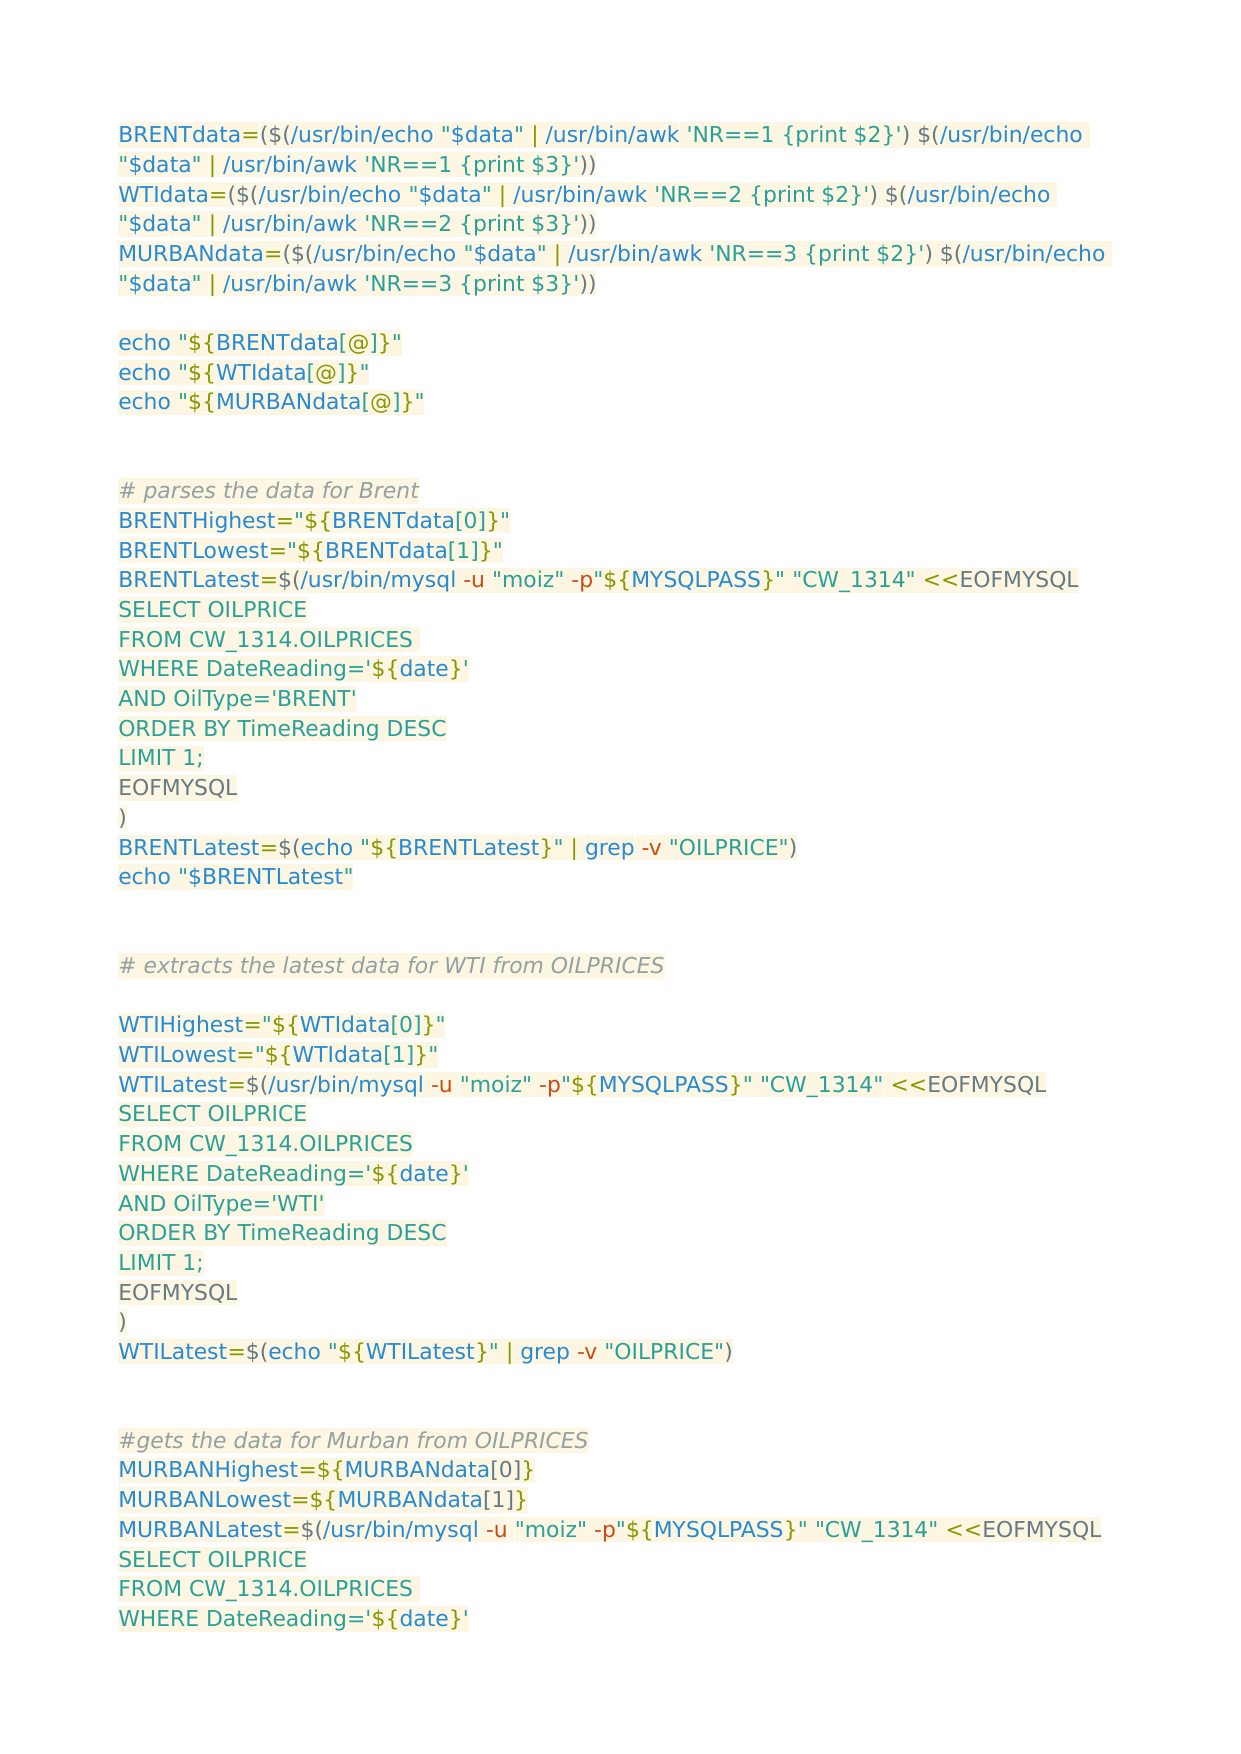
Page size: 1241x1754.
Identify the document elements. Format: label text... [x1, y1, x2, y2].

text WTILowest="${WTIdata[1]}" [118, 1038, 1122, 1068]
text #gets the data for Murban from OILPRICES [118, 1424, 1122, 1453]
text MURBANLowest=${MURBANdata[1]} [118, 1483, 1122, 1513]
text # extracts the latest data for WTI from OILPRICES [118, 949, 1122, 979]
text SELECT OILPRICE [118, 1097, 1122, 1127]
text AND OilType='WTI' [118, 1186, 1122, 1216]
text WHERE DateReading='${date}' [118, 652, 1122, 682]
text LIMIT 1; [118, 741, 1122, 771]
text BRENTLatest=$(/usr/bin/mysql -u "moiz" -p"${MYSQLPASS}" "CW_1314" <<EOFMYSQL [118, 563, 1122, 593]
text FROM CW_1314.OILPRICES [118, 623, 1122, 652]
text BRENTLowest="${BRENTdata[1]}" [118, 533, 1122, 563]
text echo "${MURBANdata[@]}" [118, 385, 1122, 415]
text EOFMYSQL [118, 771, 1122, 801]
text ORDER BY TimeReading DESC [118, 1216, 1122, 1246]
text MURBANHighest=${MURBANdata[0]} [118, 1453, 1122, 1483]
text WTIdata=($(/usr/bin/echo "$data" | /usr/bin/awk 'NR==2 {print $2}') $(/usr/bin/echo "$data" | /usr/bin/awk 'NR==2 {print $3}')) [118, 177, 1122, 237]
text ) [118, 1305, 1122, 1335]
text BRENTLatest=$(echo "${BRENTLatest}" | grep -v "OILPRICE") [118, 830, 1122, 860]
text echo "$BRENTLatest" [118, 860, 1122, 890]
text WTIHighest="${WTIdata[0]}" [118, 1008, 1122, 1038]
text EOFMYSQL [118, 1276, 1122, 1305]
text WTILatest=$(echo "${WTILatest}" | grep -v "OILPRICE") [118, 1335, 1122, 1364]
text FROM CW_1314.OILPRICES [118, 1572, 1122, 1602]
text BRENTdata=($(/usr/bin/echo "$data" | /usr/bin/awk 'NR==1 {print $2}') $(/usr/bin/echo "$data" | /usr/bin/awk 'NR==1 {print $3}')) [118, 118, 1122, 177]
text WHERE DateReading='${date}' [118, 1602, 1122, 1632]
text SELECT OILPRICE [118, 593, 1122, 623]
text # parses the data for Brent [118, 474, 1122, 504]
text ORDER BY TimeReading DESC [118, 712, 1122, 741]
text LIMIT 1; [118, 1246, 1122, 1276]
text MURBANdata=($(/usr/bin/echo "$data" | /usr/bin/awk 'NR==3 {print $2}') $(/usr/bin/echo "$data" | /usr/bin/awk 'NR==3 {print $3}')) [118, 237, 1122, 296]
text MURBANLatest=$(/usr/bin/mysql -u "moiz" -p"${MYSQLPASS}" "CW_1314" <<EOFMYSQL [118, 1513, 1122, 1542]
text ) [118, 801, 1122, 830]
text WHERE DateReading='${date}' [118, 1157, 1122, 1186]
text BRENTHighest="${BRENTdata[0]}" [118, 504, 1122, 533]
text WTILatest=$(/usr/bin/mysql -u "moiz" -p"${MYSQLPASS}" "CW_1314" <<EOFMYSQL [118, 1068, 1122, 1097]
text echo "${BRENTdata[@]}" [118, 326, 1122, 356]
text SELECT OILPRICE [118, 1542, 1122, 1572]
text echo "${WTIdata[@]}" [118, 356, 1122, 385]
text FROM CW_1314.OILPRICES [118, 1127, 1122, 1157]
text AND OilType='BRENT' [118, 682, 1122, 712]
